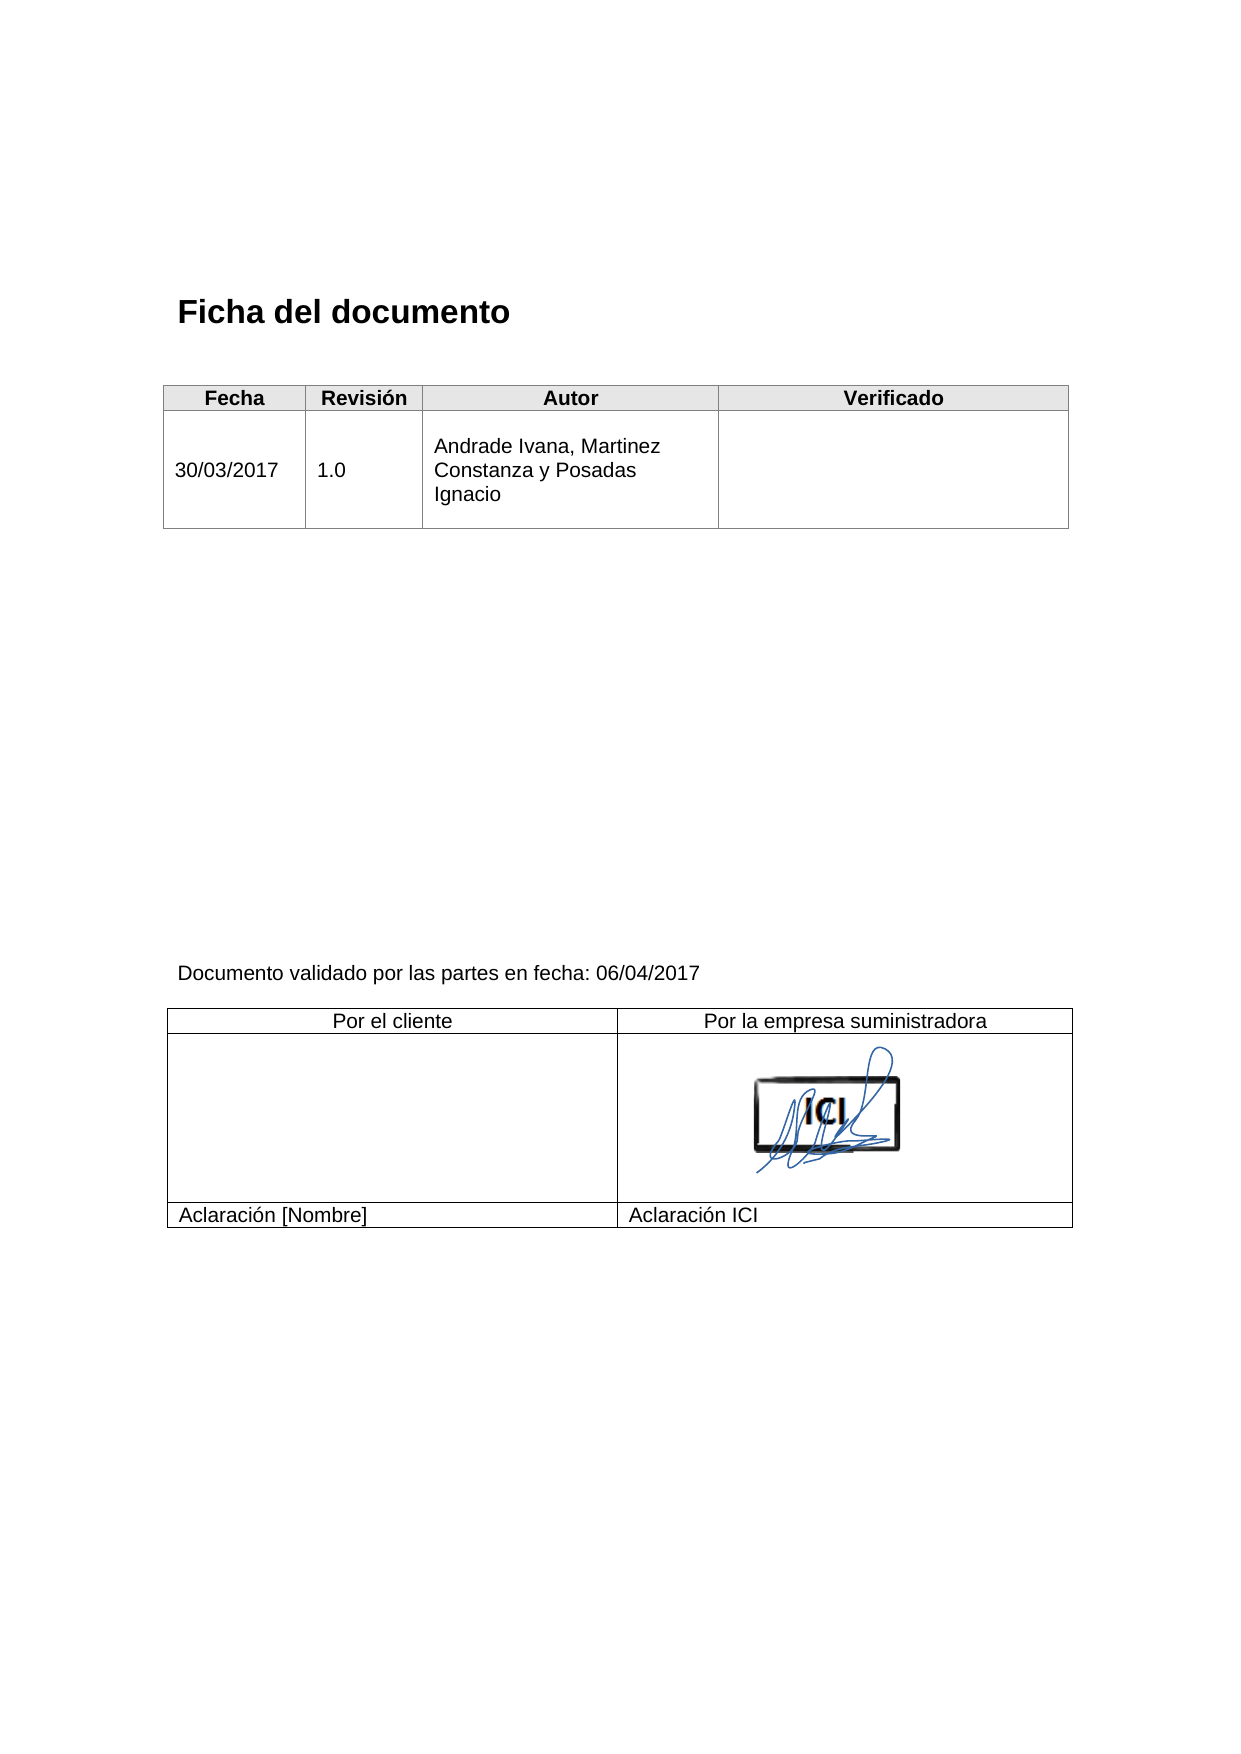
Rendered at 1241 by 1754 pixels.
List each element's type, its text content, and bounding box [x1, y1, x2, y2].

table_cell Aclaración ICI [618, 1203, 1072, 1227]
picture [815, 1114, 827, 1146]
text Ficha del documento [177, 292, 1063, 331]
table_cell 1.0 [306, 411, 422, 528]
picture [835, 1126, 870, 1141]
text Documento validado por las partes en fecha: 06/04/2017 [177, 960, 1063, 984]
table_cell [719, 411, 1068, 528]
table_cell [618, 1034, 1072, 1202]
table_cell Andrade Ivana, Martinez Constanza y Posadas Ignacio [423, 411, 718, 528]
table_header Por la empresa suministradora [618, 1009, 1072, 1033]
picture [864, 1076, 886, 1105]
picture [798, 1091, 814, 1126]
table_header Verificado [719, 386, 1068, 410]
table_header Por el cliente [168, 1009, 617, 1033]
table_header Revisión [306, 386, 422, 410]
table_header Autor [423, 386, 718, 410]
table_cell 30/03/2017 [164, 411, 305, 528]
picture [772, 1107, 793, 1153]
table_cell Aclaración [Nombre] [168, 1203, 617, 1227]
picture [843, 1076, 901, 1153]
table_cell [168, 1034, 617, 1202]
table_header Fecha [164, 386, 305, 410]
picture [811, 1142, 859, 1153]
picture [753, 1076, 866, 1153]
